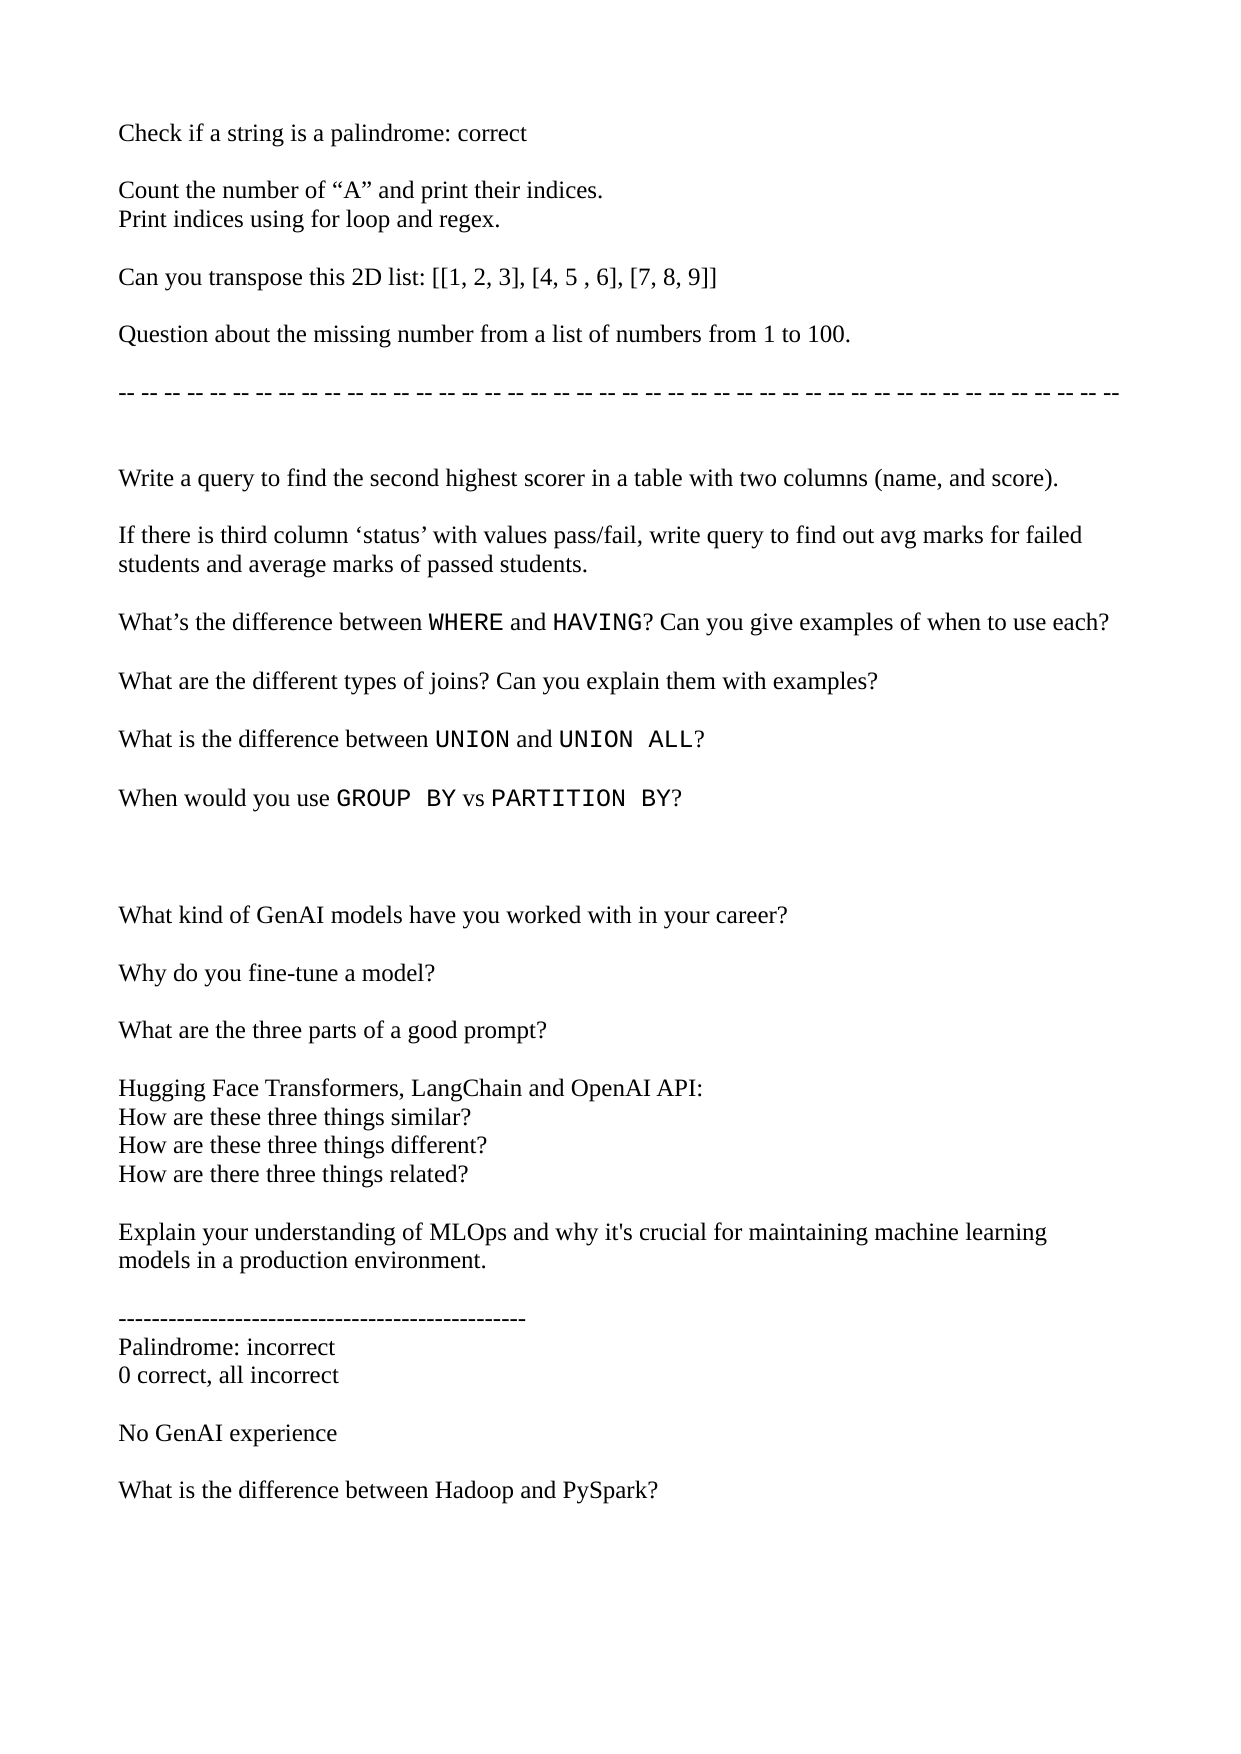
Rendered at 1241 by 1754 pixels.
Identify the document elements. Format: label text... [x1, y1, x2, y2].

text No GenAI experience [118, 1418, 1122, 1447]
text -- -- -- -- -- -- -- -- -- -- -- -- -- -- -- -- -- -- -- -- -- -- -- -- -- -- -- -- -- -- -- -- -- -- -- -- -- -- -- -- -- -- -- -- [118, 377, 1122, 406]
text When would you use GROUP BY vs PARTITION BY? [118, 783, 1122, 814]
text What kind of GenAI models have you worked with in your career? [118, 901, 1122, 929]
text Question about the missing number from a list of numbers from 1 to 100. [118, 319, 1122, 348]
text How are there three things related? [118, 1159, 1122, 1188]
text ------------------------------------------------- [118, 1303, 1122, 1332]
text Palindrome: incorrect [118, 1332, 1122, 1361]
text How are these three things similar? [118, 1102, 1122, 1131]
text If there is third column ‘status’ with values pass/fail, write query to find out avg marks for failed students and average marks of passed students. [118, 521, 1122, 578]
text Hugging Face Transformers, LangChain and OpenAI API: [118, 1073, 1122, 1102]
text 0 correct, all incorrect [118, 1361, 1122, 1389]
text Count the number of “A” and print their indices. [118, 176, 1122, 204]
text Can you transpose this 2D list: [[1, 2, 3], [4, 5 , 6], [7, 8, 9]] [118, 262, 1122, 291]
text Print indices using for loop and regex. [118, 204, 1122, 233]
text What are the three parts of a good prompt? [118, 1016, 1122, 1044]
text Write a query to find the second highest scorer in a table with two columns (name, and score). [118, 463, 1122, 492]
text How are these three things different? [118, 1131, 1122, 1159]
text What is the difference between Hadoop and PySpark? [118, 1476, 1122, 1504]
text Why do you fine-tune a model? [118, 958, 1122, 987]
text Check if a string is a palindrome: correct [118, 118, 1122, 147]
text What is the difference between UNION and UNION ALL? [118, 724, 1122, 755]
text What’s the difference between WHERE and HAVING? Can you give examples of when to use each? [118, 607, 1122, 638]
text Explain your understanding of MLOps and why it's crucial for maintaining machine learning models in a production environment. [118, 1217, 1122, 1274]
text What are the different types of joins? Can you explain them with examples? [118, 666, 1122, 695]
